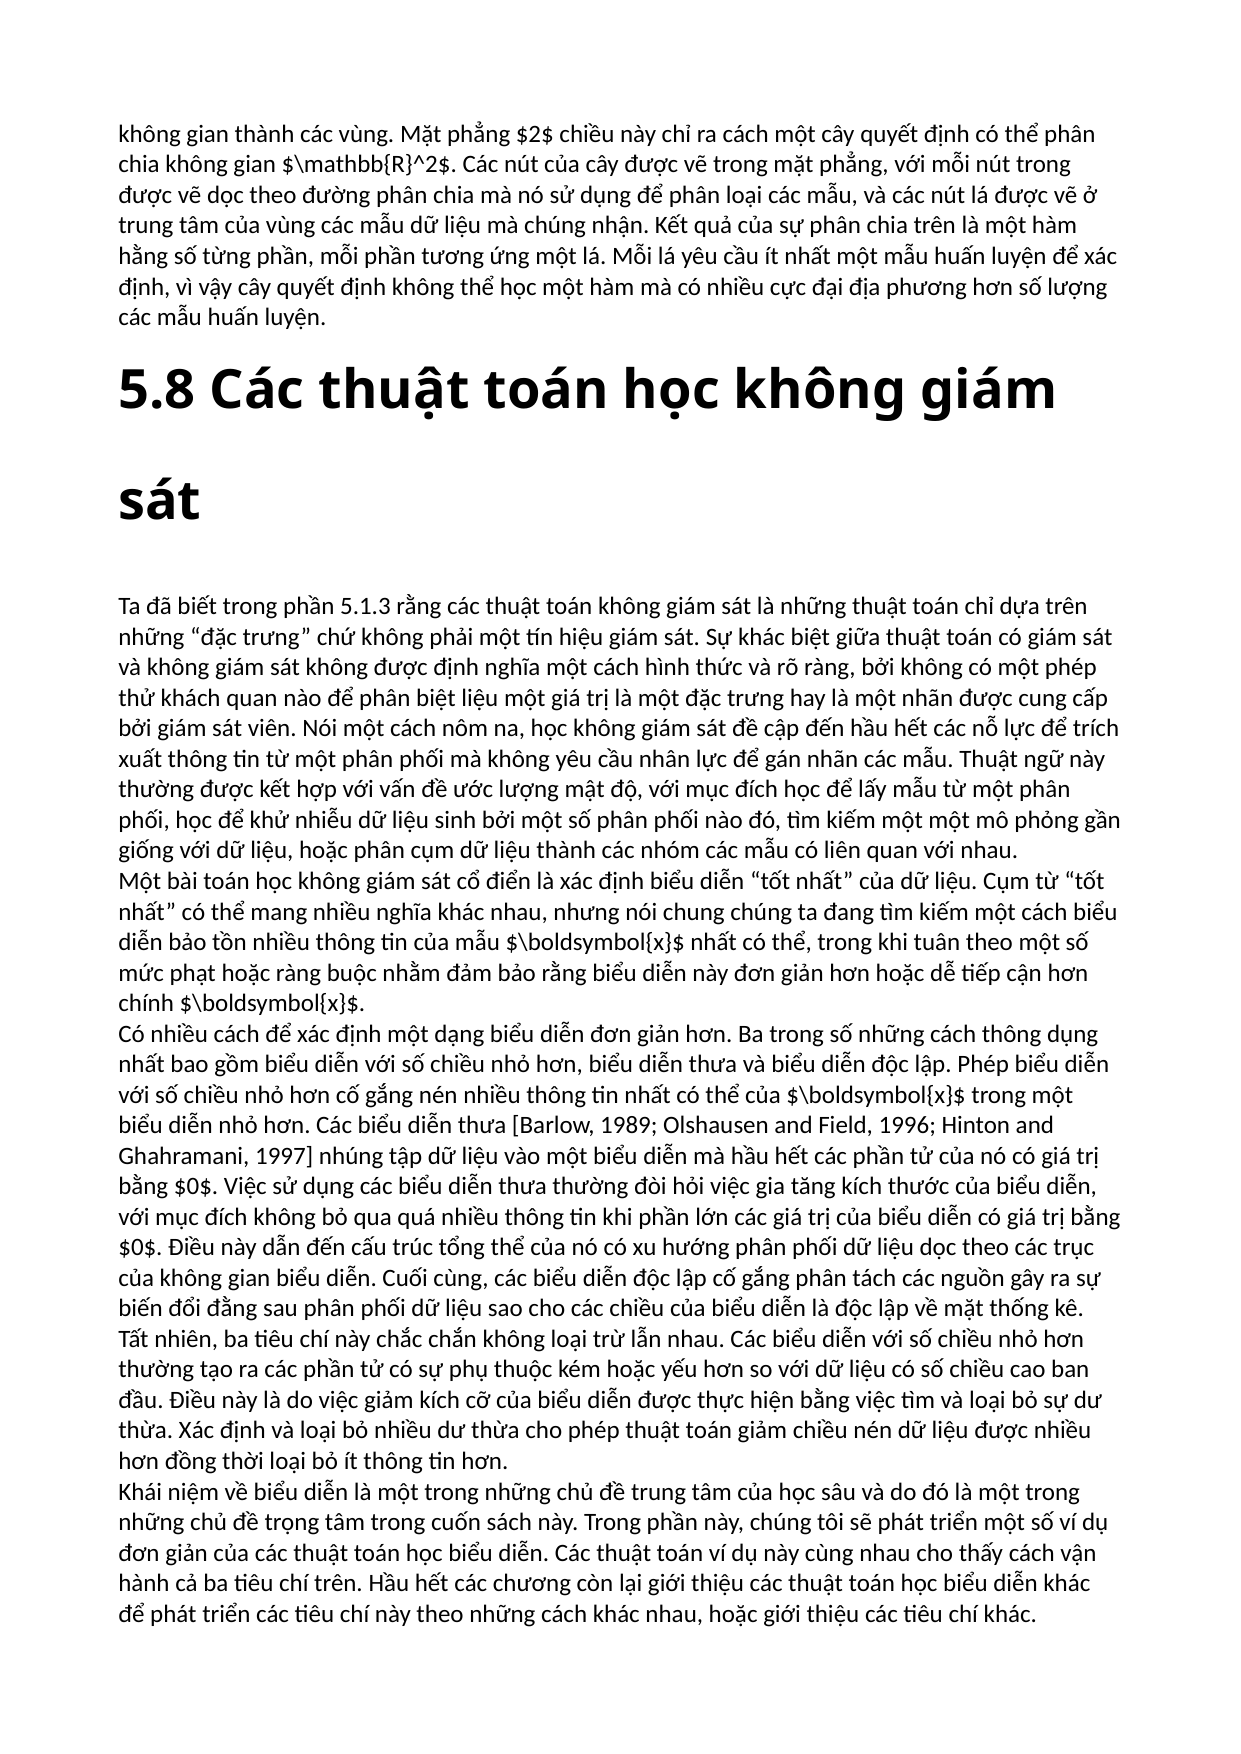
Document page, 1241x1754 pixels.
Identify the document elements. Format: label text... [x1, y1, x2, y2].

text Ta đã biết trong phần 5.1.3 rằng các thuật toán không giám sát là những thuật toán chỉ dựa trên những “đặc trưng” chứ không phải một tín hiệu giám sát. Sự khác biệt giữa thuật toán có giám sát và không giám sát không được định nghĩa một cách hình thức và rõ ràng, bởi không có một phép thử khách quan nào để phân biệt liệu một giá trị là một đặc trưng hay là một nhãn được cung cấp bởi giám sát viên. Nói một cách nôm na, học không giám sát đề cập đến hầu hết các nỗ lực để trích xuất thông tin từ một phân phối mà không yêu cầu nhân lực để gán nhãn các mẫu. Thuật ngữ này thường được kết hợp với vấn đề ước lượng mật độ, với mục đích học để lấy mẫu từ một phân phối, học để khử nhiễu dữ liệu sinh bởi một số phân phối nào đó, tìm kiếm một một mô phỏng gần giống với dữ liệu, hoặc phân cụm dữ liệu thành các nhóm các mẫu có liên quan với nhau. [118, 591, 1122, 865]
text Khái niệm về biểu diễn là một trong những chủ đề trung tâm của học sâu và do đó là một trong những chủ đề trọng tâm trong cuốn sách này. Trong phần này, chúng tôi sẽ phát triển một số ví dụ đơn giản của các thuật toán học biểu diễn. Các thuật toán ví dụ này cùng nhau cho thấy cách vận hành cả ba tiêu chí trên. Hầu hết các chương còn lại giới thiệu các thuật toán học biểu diễn khác để phát triển các tiêu chí này theo những cách khác nhau, hoặc giới thiệu các tiêu chí khác. [118, 1476, 1122, 1628]
text Có nhiều cách để xác định một dạng biểu diễn đơn giản hơn. Ba trong số những cách thông dụng nhất bao gồm biểu diễn với số chiều nhỏ hơn, biểu diễn thưa và biểu diễn độc lập. Phép biểu diễn với số chiều nhỏ hơn cố gắng nén nhiều thông tin nhất có thể của $\boldsymbol{x}$ trong một biểu diễn nhỏ hơn. Các biểu diễn thưa [Barlow, 1989; Olshausen and Field, 1996; Hinton and Ghahramani, 1997] nhúng tập dữ liệu vào một biểu diễn mà hầu hết các phần tử của nó có giá trị bằng $0$. Việc sử dụng các biểu diễn thưa thường đòi hỏi việc gia tăng kích thước của biểu diễn, với mục đích không bỏ qua quá nhiều thông tin khi phần lớn các giá trị của biểu diễn có giá trị bằng $0$. Điều này dẫn đến cấu trúc tổng thể của nó có xu hướng phân phối dữ liệu dọc theo các trục của không gian biểu diễn. Cuối cùng, các biểu diễn độc lập cố gắng phân tách các nguồn gây ra sự biến đổi đằng sau phân phối dữ liệu sao cho các chiều của biểu diễn là độc lập về mặt thống kê. [118, 1018, 1122, 1323]
text Một bài toán học không giám sát cổ điển là xác định biểu diễn “tốt nhất” của dữ liệu. Cụm từ “tốt nhất” có thể mang nhiều nghĩa khác nhau, nhưng nói chung chúng ta đang tìm kiếm một cách biểu diễn bảo tồn nhiều thông tin của mẫu $\boldsymbol{x}$ nhất có thể, trong khi tuân theo một số mức phạt hoặc ràng buộc nhằm đảm bảo rằng biểu diễn này đơn giản hơn hoặc dễ tiếp cận hơn chính $\boldsymbol{x}$. [118, 865, 1122, 1018]
subtitle 5.8 Các thuật toán học không giám sát [118, 351, 1122, 535]
text Tất nhiên, ba tiêu chí này chắc chắn không loại trừ lẫn nhau. Các biểu diễn với số chiều nhỏ hơn thường tạo ra các phần tử có sự phụ thuộc kém hoặc yếu hơn so với dữ liệu có số chiều cao ban đầu. Điều này là do việc giảm kích cỡ của biểu diễn được thực hiện bằng việc tìm và loại bỏ sự dư thừa. Xác định và loại bỏ nhiều dư thừa cho phép thuật toán giảm chiều nén dữ liệu được nhiều hơn đồng thời loại bỏ ít thông tin hơn. [118, 1323, 1122, 1476]
text không gian thành các vùng. Mặt phẳng $2$ chiều này chỉ ra cách một cây quyết định có thể phân chia không gian $\mathbb{R}^2$. Các nút của cây được vẽ trong mặt phẳng, với mỗi nút trong được vẽ dọc theo đường phân chia mà nó sử dụng để phân loại các mẫu, và các nút lá được vẽ ở trung tâm của vùng các mẫu dữ liệu mà chúng nhận. Kết quả của sự phân chia trên là một hàm hằng số từng phần, mỗi phần tương ứng một lá. Mỗi lá yêu cầu ít nhất một mẫu huấn luyện để xác định, vì vậy cây quyết định không thể học một hàm mà có nhiều cực đại địa phương hơn số lượng các mẫu huấn luyện. [118, 118, 1122, 332]
